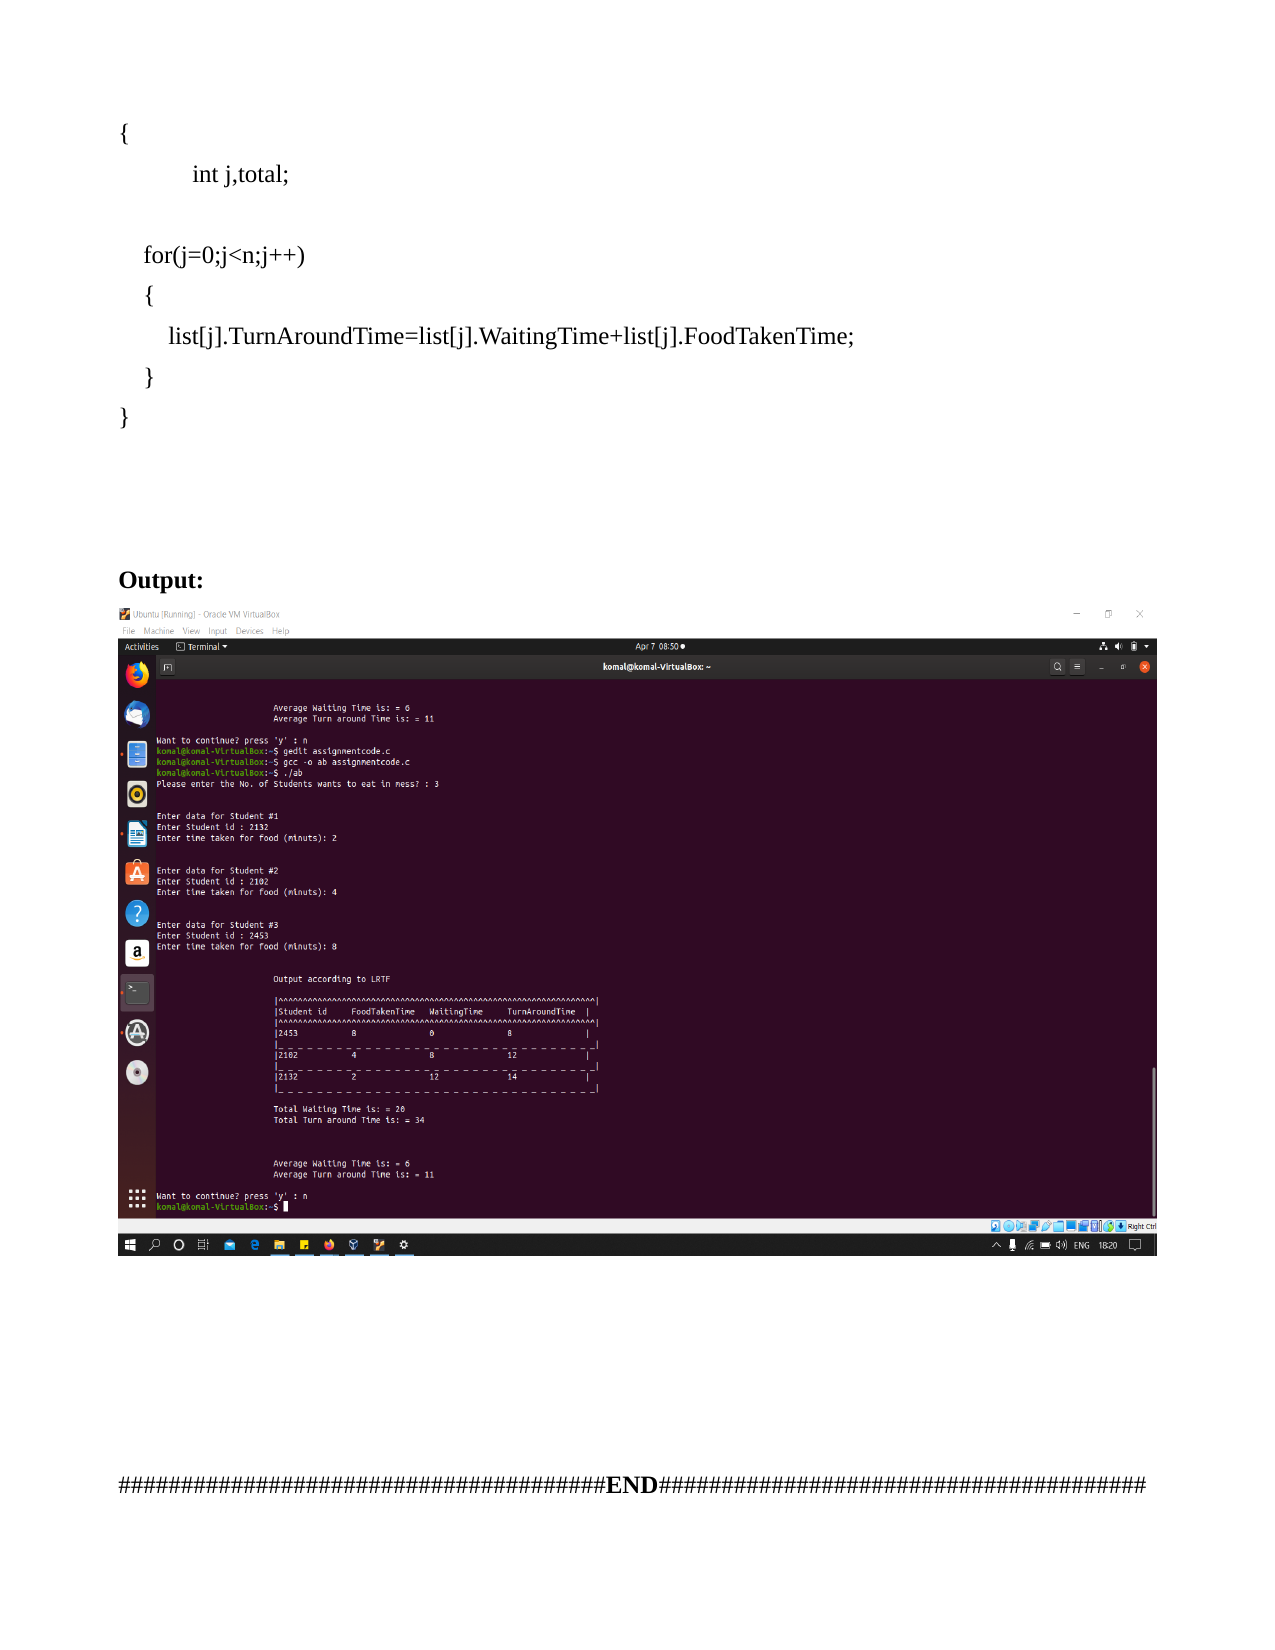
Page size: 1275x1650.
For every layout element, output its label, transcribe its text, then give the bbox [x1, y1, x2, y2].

picture [118, 605, 1157, 1256]
text list[j].TurnAroundTime=list[j].WaitingTime+list[j].FoodTakenTime; [118, 321, 1157, 350]
text int j,total; [118, 159, 1157, 187]
text #######################################END####################################### [118, 1471, 1157, 1499]
text Output: [118, 565, 1157, 594]
text } [118, 402, 1157, 431]
text { [118, 281, 1157, 309]
text } [118, 362, 1157, 391]
text for(j=0;j<n;j++) [118, 240, 1157, 269]
text { [118, 118, 1157, 147]
